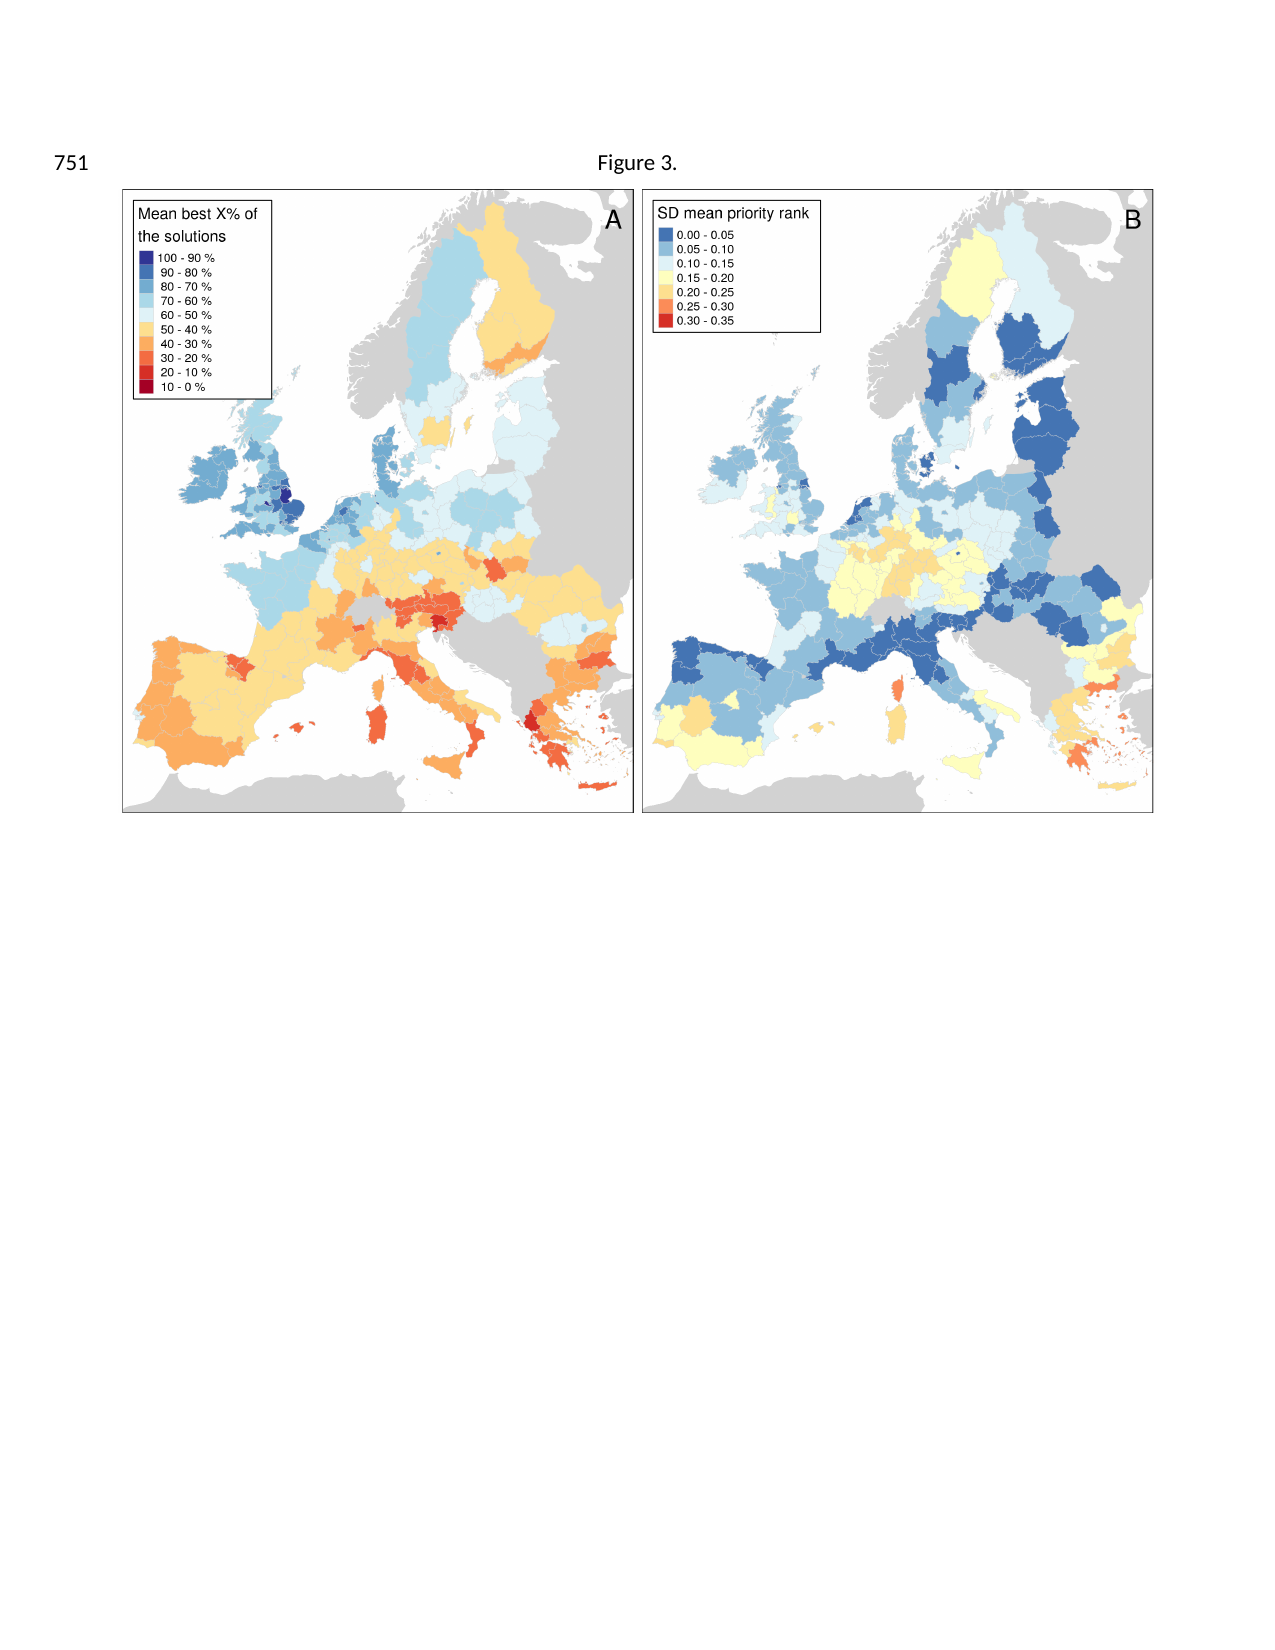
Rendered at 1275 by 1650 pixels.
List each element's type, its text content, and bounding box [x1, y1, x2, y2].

picture [118, 189, 1157, 813]
text Figure 3. [118, 148, 1157, 176]
